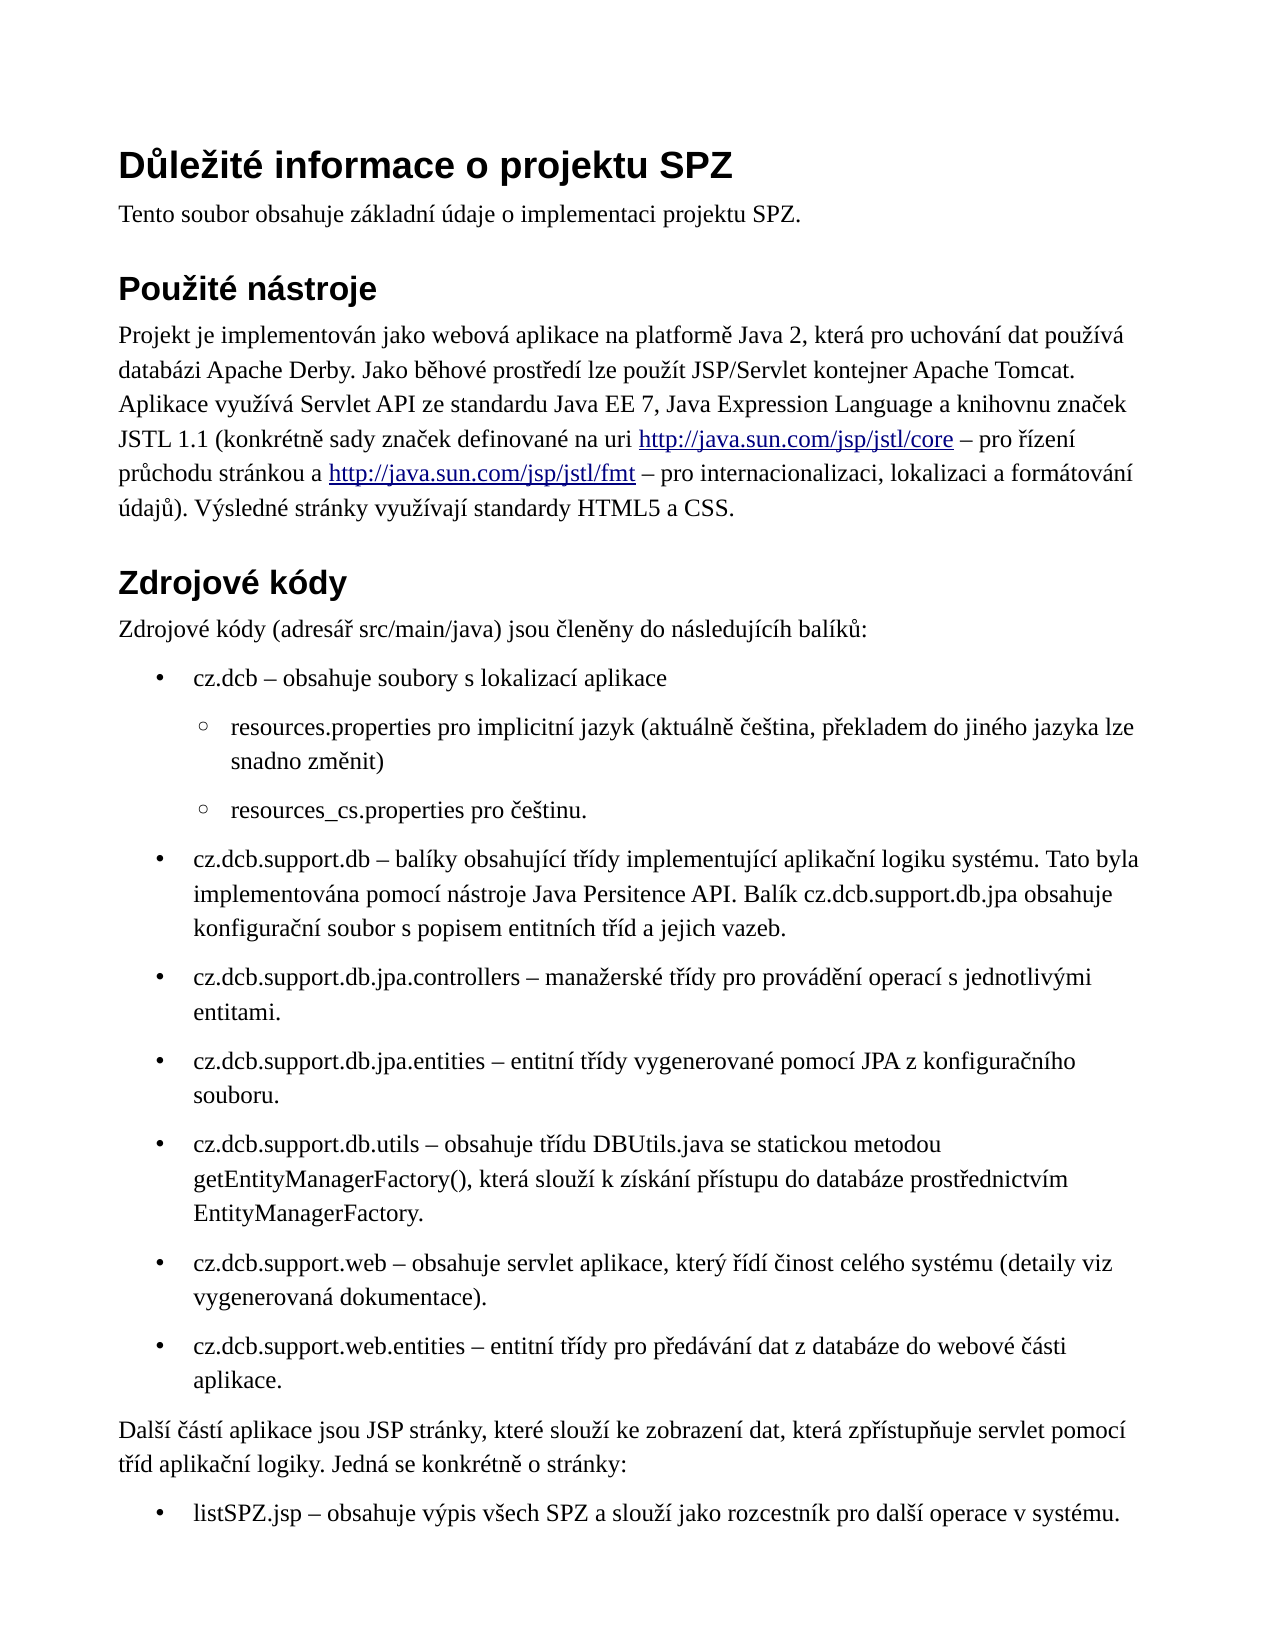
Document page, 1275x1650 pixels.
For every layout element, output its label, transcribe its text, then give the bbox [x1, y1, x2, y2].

list cz.dcb.support.db – balíky obsahující třídy implementující aplikační logiku systému. Tato byla implementována pomocí nástroje Java Persitence API. Balík cz.dcb.support.db.jpa obsahuje konfigurační soubor s popisem entitních tříd a jejich vazeb. [156, 844, 1157, 942]
list listSPZ.jsp – obsahuje výpis všech SPZ a slouží jako rozcestník pro další operace v systému. [156, 1498, 1157, 1527]
list resources_cs.properties pro češtinu. [193, 795, 1157, 824]
list cz.dcb.support.db.jpa.entities – entitní třídy vygenerované pomocí JPA z konfiguračního souboru. [156, 1046, 1157, 1109]
list cz.dcb.support.db.jpa.controllers – manažerské třídy pro provádění operací s jednotlivými entitami. [156, 962, 1157, 1026]
text Projekt je implementován jako webová aplikace na platformě Java 2, která pro uchování dat používá databázi Apache Derby. Jako běhové prostředí lze použít JSP/Servlet kontejner Apache Tomcat. Aplikace využívá Servlet API ze standardu Java EE 7, Java Expression Language a knihovnu značek JSTL 1.1 (konkrétně sady značek definované na uri http://java.sun.com/jsp/jstl/core – pro řízení průchodu stránkou a http://java.sun.com/jsp/jstl/fmt – pro internacionalizaci, lokalizaci a formátování údajů). Výsledné stránky využívají standardy HTML5 a CSS. [118, 320, 1157, 521]
list cz.dcb.support.web.entities – entitní třídy pro předávání dat z databáze do webové části aplikace. [156, 1331, 1157, 1394]
list cz.dcb – obsahuje soubory s lokalizací aplikace [156, 663, 1157, 692]
text Tento soubor obsahuje základní údaje o implementaci projektu SPZ. [118, 199, 1157, 228]
text Další částí aplikace jsou JSP stránky, které slouží ke zobrazení dat, která zpřístupňuje servlet pomocí tříd aplikační logiky. Jedná se konkrétně o stránky: [118, 1415, 1157, 1478]
subtitle Zdrojové kódy [118, 563, 1157, 601]
list resources.properties pro implicitní jazyk (aktuálně čeština, překladem do jiného jazyka lze snadno změnit) [193, 712, 1157, 775]
text Zdrojové kódy (adresář src/main/java) jsou členěny do následujícíh balíků: [118, 614, 1157, 642]
subtitle Důležité informace o projektu SPZ [118, 143, 1157, 187]
list cz.dcb.support.db.utils – obsahuje třídu DBUtils.java se statickou metodou getEntityManagerFactory(), která slouží k získání přístupu do databáze prostřednictvím EntityManagerFactory. [156, 1129, 1157, 1227]
list cz.dcb.support.web – obsahuje servlet aplikace, který řídí činost celého systému (detaily viz vygenerovaná dokumentace). [156, 1248, 1157, 1311]
subtitle Použité nástroje [118, 269, 1157, 308]
